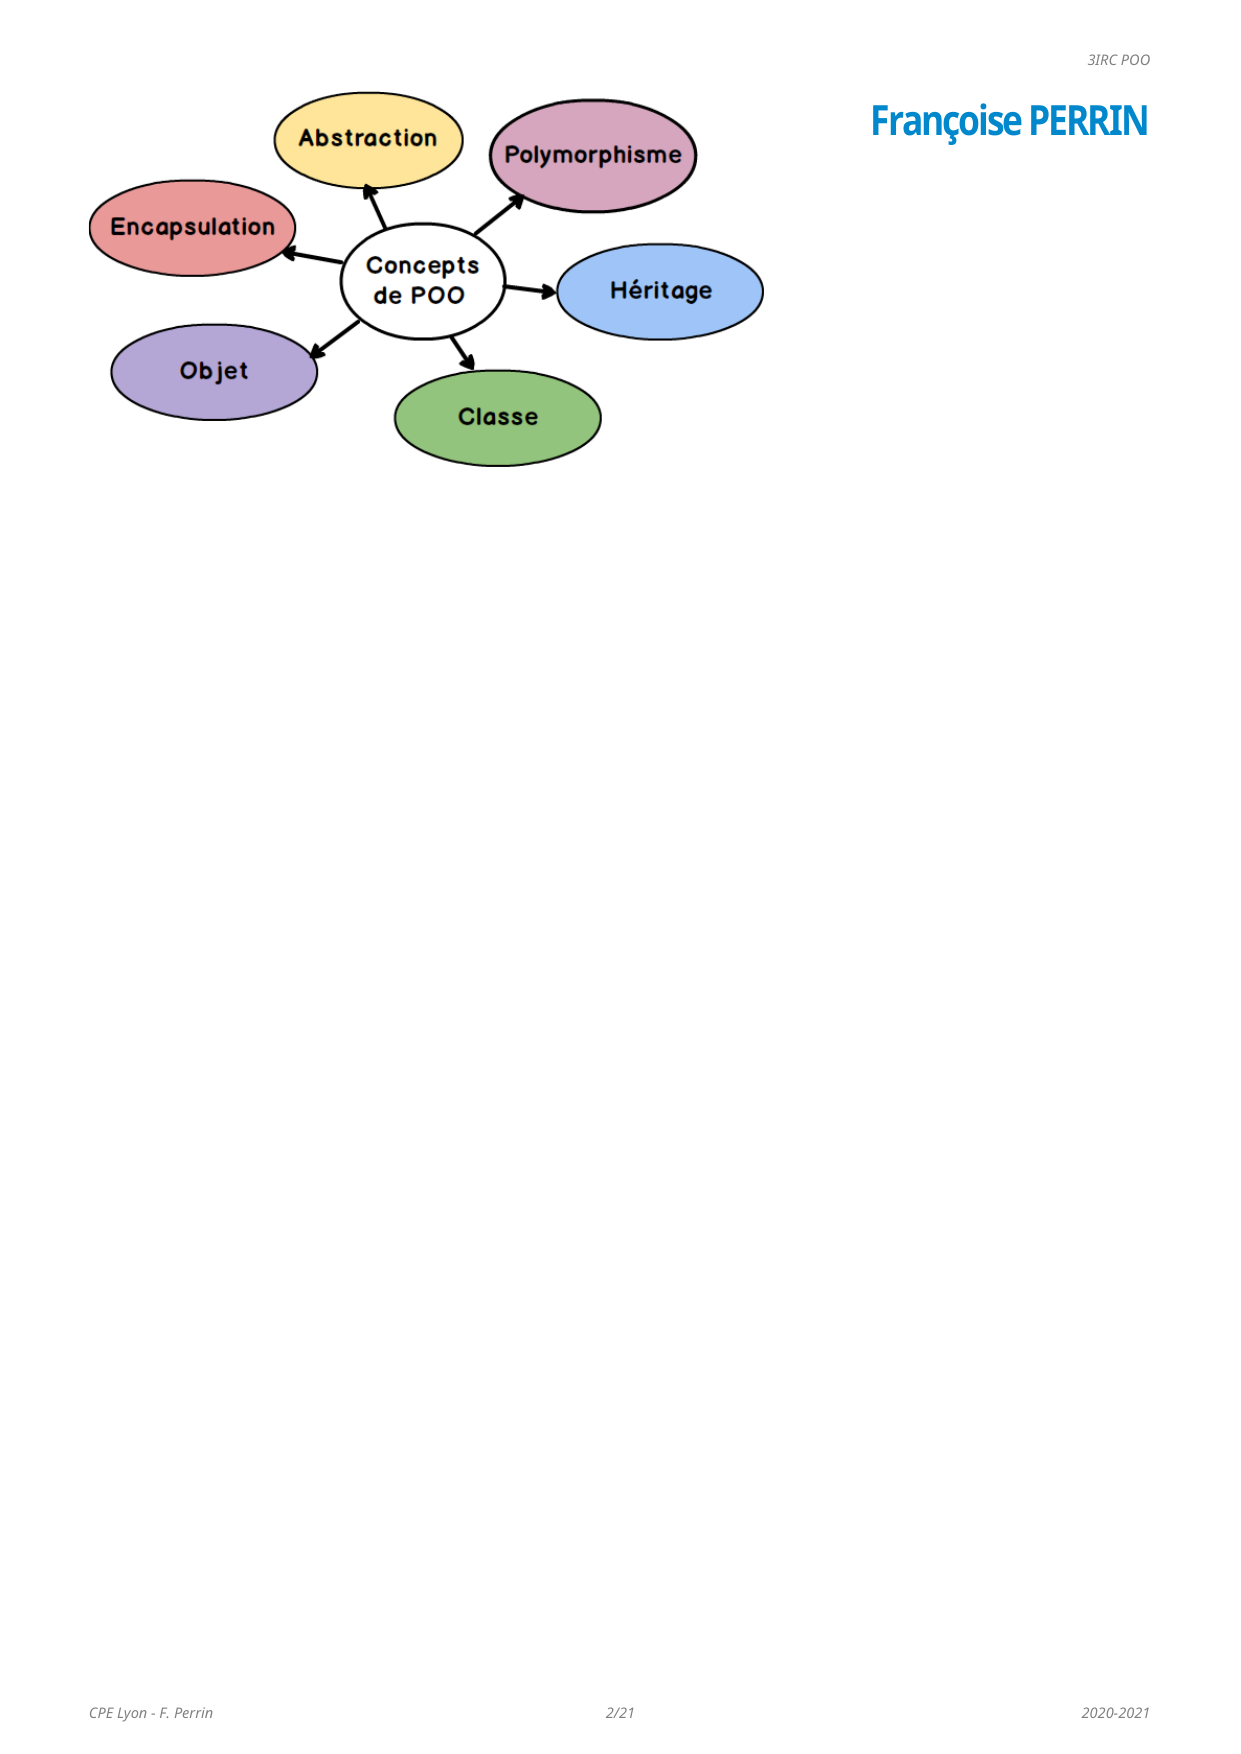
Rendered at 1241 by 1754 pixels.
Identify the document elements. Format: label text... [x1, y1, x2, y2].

picture [88, 91, 765, 468]
text Françoise PERRIN [821, 91, 1152, 148]
